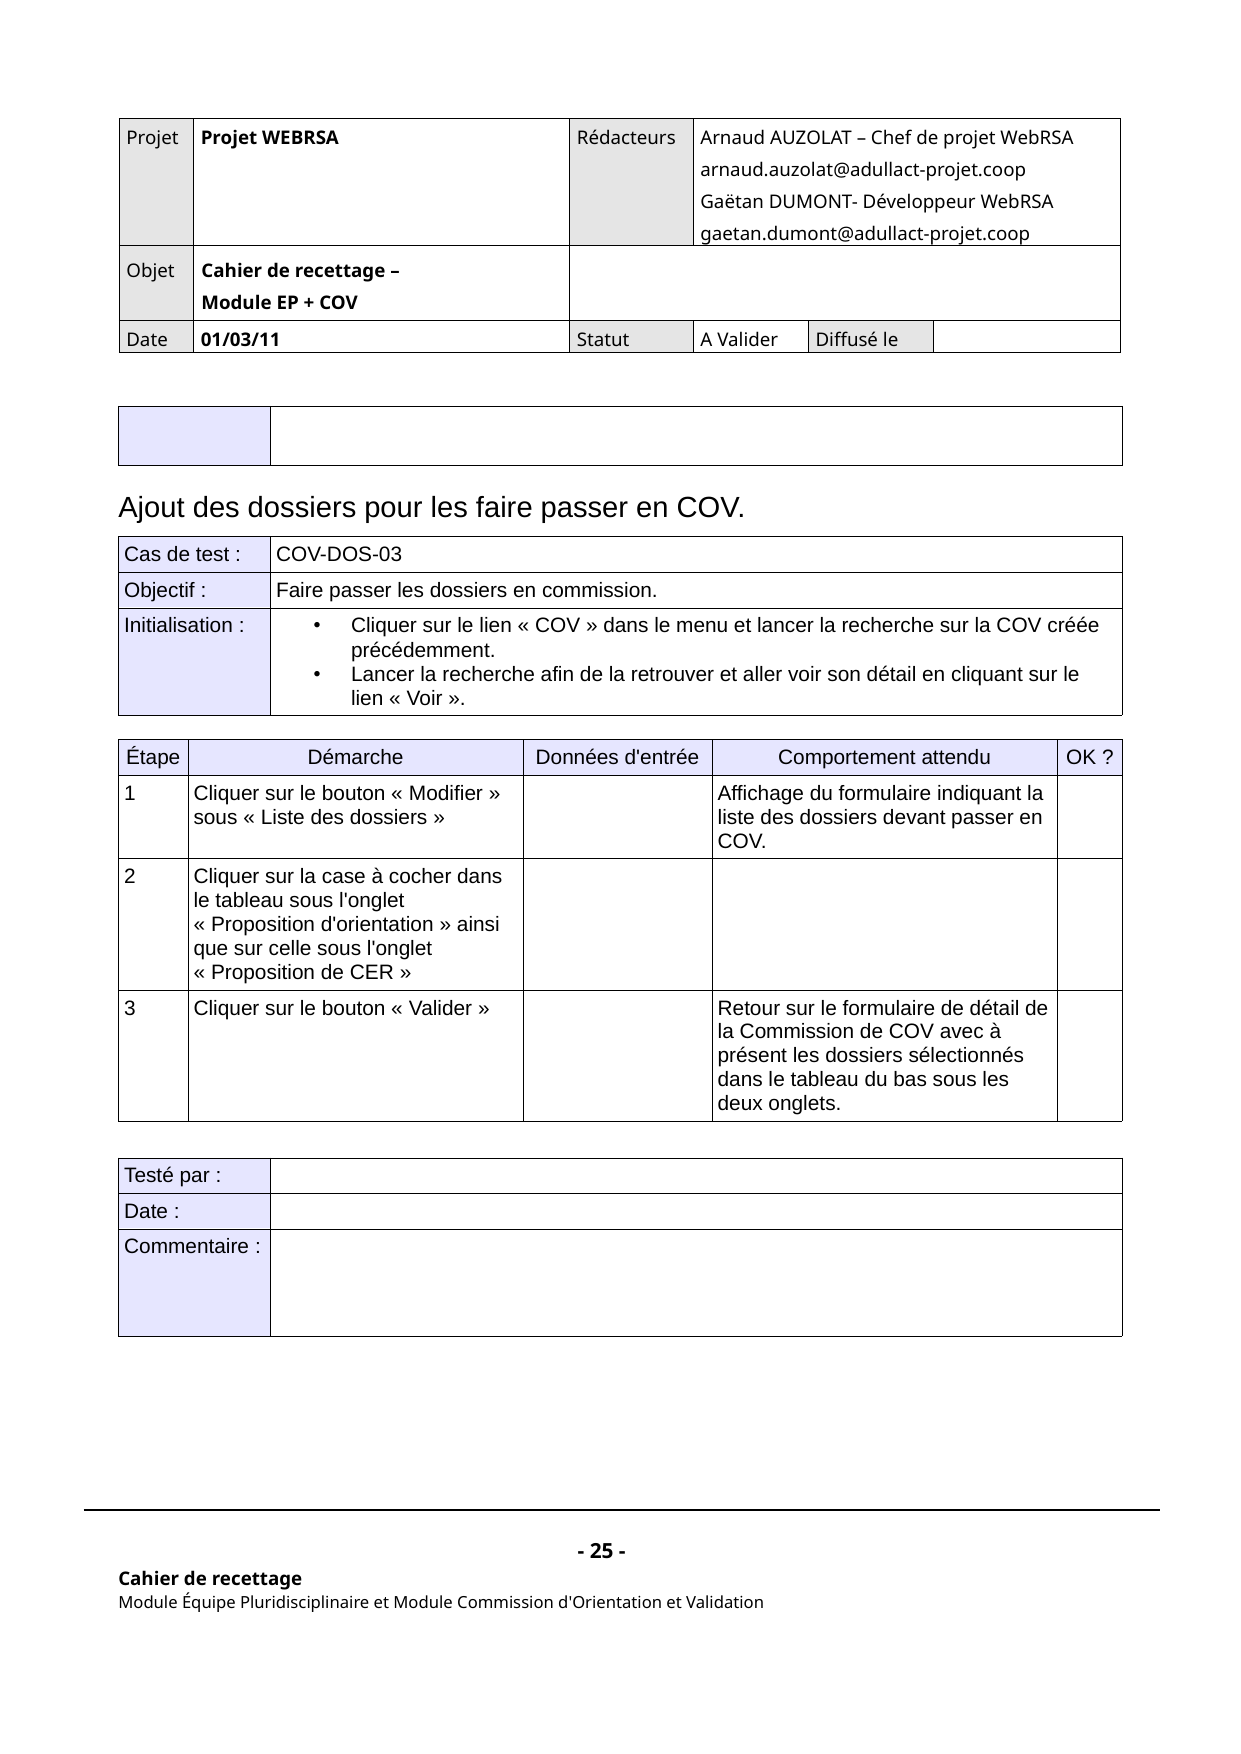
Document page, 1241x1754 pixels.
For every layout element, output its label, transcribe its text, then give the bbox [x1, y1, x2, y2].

table_cell Cliquer sur le lien « COV » dans le menu et lancer la recherche sur la COV créée précédemment. Lancer la recherche afin de la retrouver et aller voir son détail en cliquant sur le lien « Voir ». [271, 609, 1122, 715]
table_cell [524, 991, 712, 1121]
table_cell Initialisation : [119, 609, 270, 715]
table_cell 2 [119, 859, 188, 989]
table_cell Cliquer sur le bouton « Modifier » sous « Liste des dossiers » [189, 776, 523, 858]
table_cell [524, 859, 712, 989]
table_cell Faire passer les dossiers en commission. [271, 573, 1122, 607]
table_cell [271, 1194, 1122, 1228]
table_cell [1058, 859, 1122, 989]
table_cell [1058, 776, 1122, 858]
table_cell Retour sur le formulaire de détail de la Commission de COV avec à présent les dossiers sélectionnés dans le tableau du bas sous les deux onglets. [713, 991, 1057, 1121]
table_header Données d'entrée [524, 740, 712, 775]
table_cell [271, 1230, 1122, 1336]
table_cell 1 [119, 776, 188, 858]
table_header Étape [119, 740, 188, 775]
table_header OK ? [1058, 740, 1122, 775]
table_header Démarche [189, 740, 523, 775]
table_cell [524, 776, 712, 858]
table_cell Cliquer sur la case à cocher dans le tableau sous l'onglet « Proposition d'orientation » ainsi que sur celle sous l'onglet « Proposition de CER » [189, 859, 523, 989]
table_cell [271, 407, 1122, 465]
table_cell Commentaire : [119, 1230, 270, 1336]
table_header Comportement attendu [713, 740, 1057, 775]
table_header COV-DOS-03 [271, 537, 1122, 572]
table_header Testé par : [119, 1159, 270, 1193]
table_cell 3 [119, 991, 188, 1121]
table_cell Date : [119, 1194, 270, 1228]
table_cell Affichage du formulaire indiquant la liste des dossiers devant passer en COV. [713, 776, 1057, 858]
table_cell [713, 859, 1057, 989]
table_cell [1058, 991, 1122, 1121]
table_header [271, 1159, 1122, 1193]
table_header Cas de test : [119, 537, 270, 572]
subtitle Ajout des dossiers pour les faire passer en COV. [118, 490, 1122, 524]
table_cell Cliquer sur le bouton « Valider » [189, 991, 523, 1121]
table_cell [119, 407, 270, 465]
table_cell Objectif : [119, 573, 270, 607]
